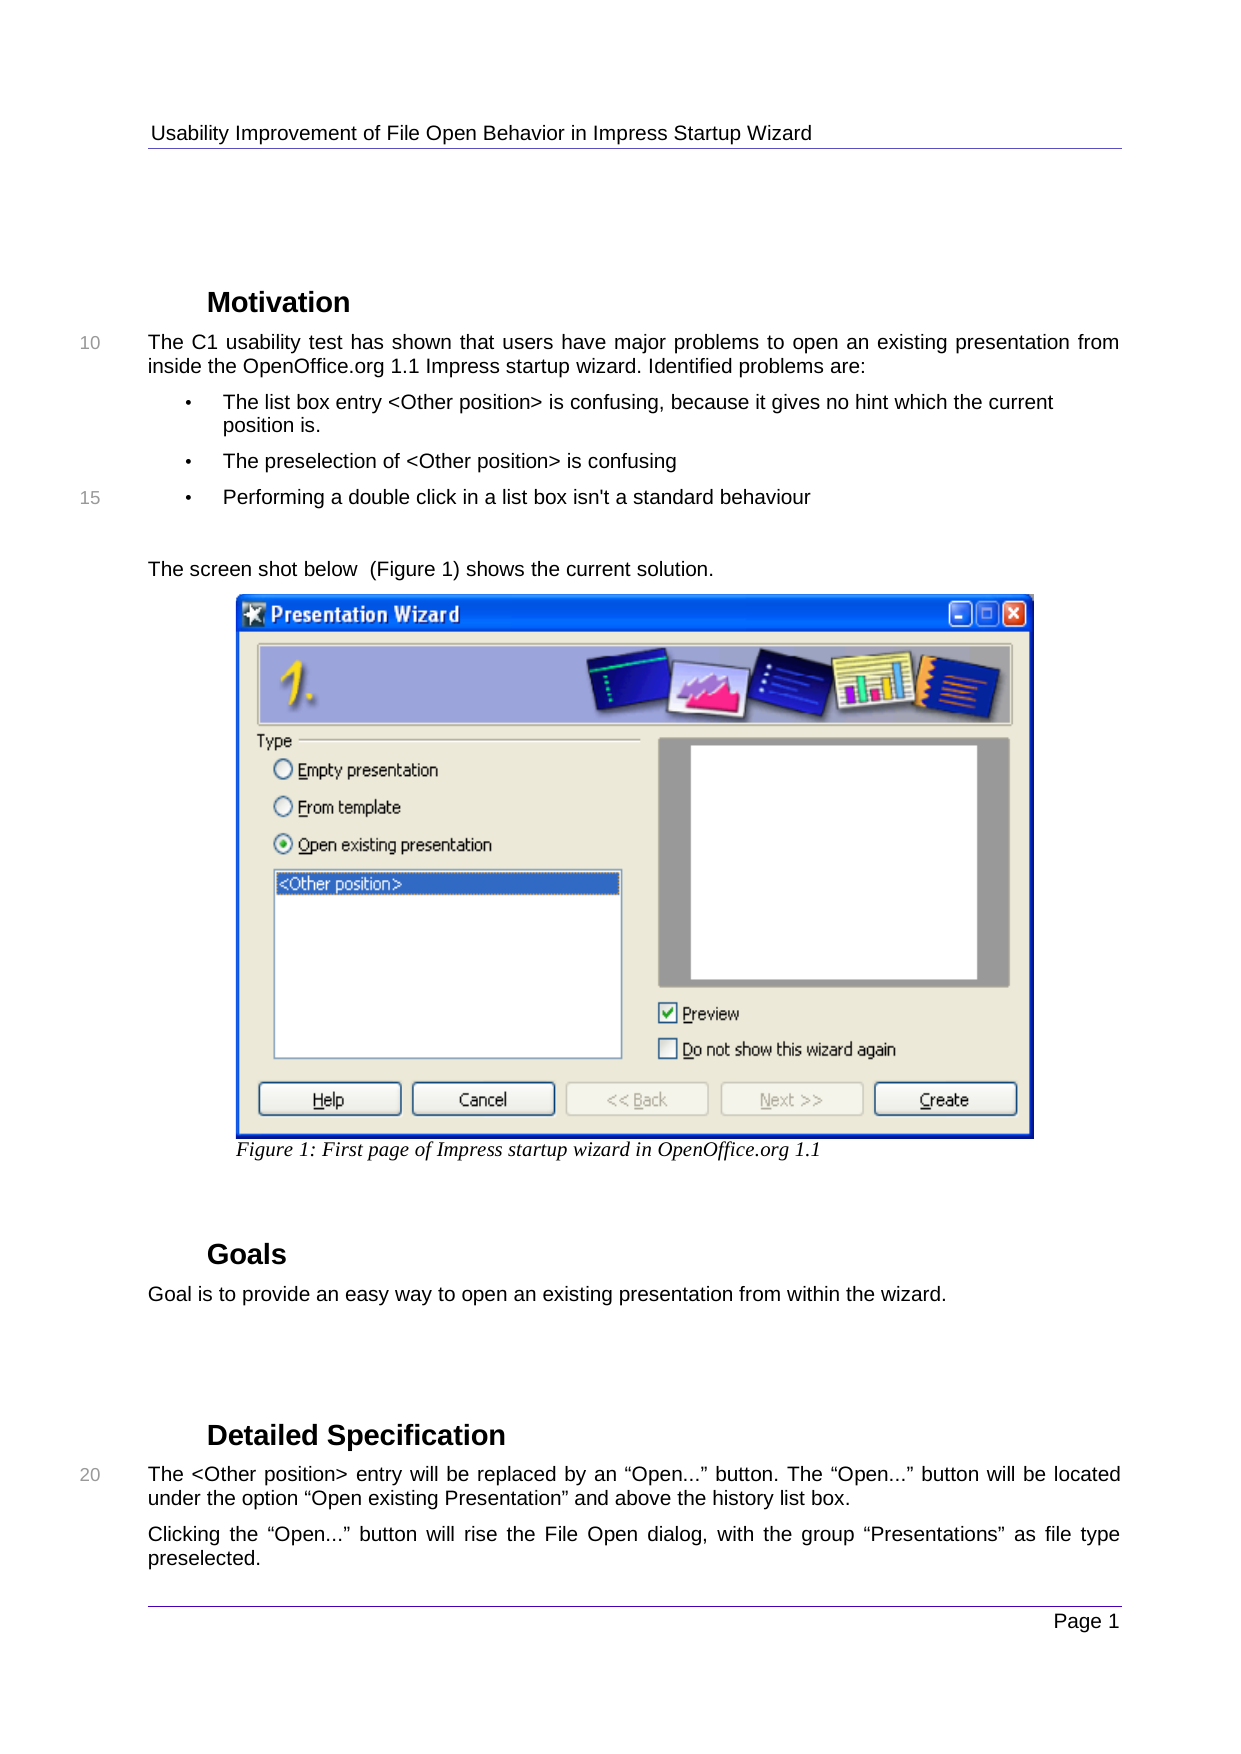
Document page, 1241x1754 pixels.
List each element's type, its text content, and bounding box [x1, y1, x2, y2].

subtitle Goals [148, 1238, 1122, 1270]
subtitle Detailed Specification [148, 1418, 1122, 1451]
text Figure 1: First page of Impress startup wizard in OpenOffice.org 1.1 [236, 1139, 1034, 1161]
text The screen shot below (Figure 1) shows the current solution. [148, 558, 1122, 581]
list The preselection of <Other position> is confusing [185, 450, 1122, 473]
list Performing a double click in a list box isn't a standard behaviour [185, 486, 1122, 509]
text Clicking the “Open...” button will rise the File Open dialog, with the group “Presentations” as file type preselected. [148, 1522, 1122, 1569]
text The <Other position> entry will be replaced by an “Open...” button. The “Open...” button will be located under the option “Open existing Presentation” and above the history list box. [148, 1463, 1122, 1510]
text The C1 usability test has shown that users have major problems to open an existing presentation from inside the OpenOffice.org 1.1 Impress startup wizard. Identified problems are: [148, 331, 1122, 378]
text Goal is to provide an easy way to open an existing presentation from within the wizard. [148, 1282, 1122, 1306]
list The list box entry <Other position> is confusing, because it gives no hint which the current position is. [185, 390, 1122, 437]
subtitle Motivation [148, 286, 1122, 319]
